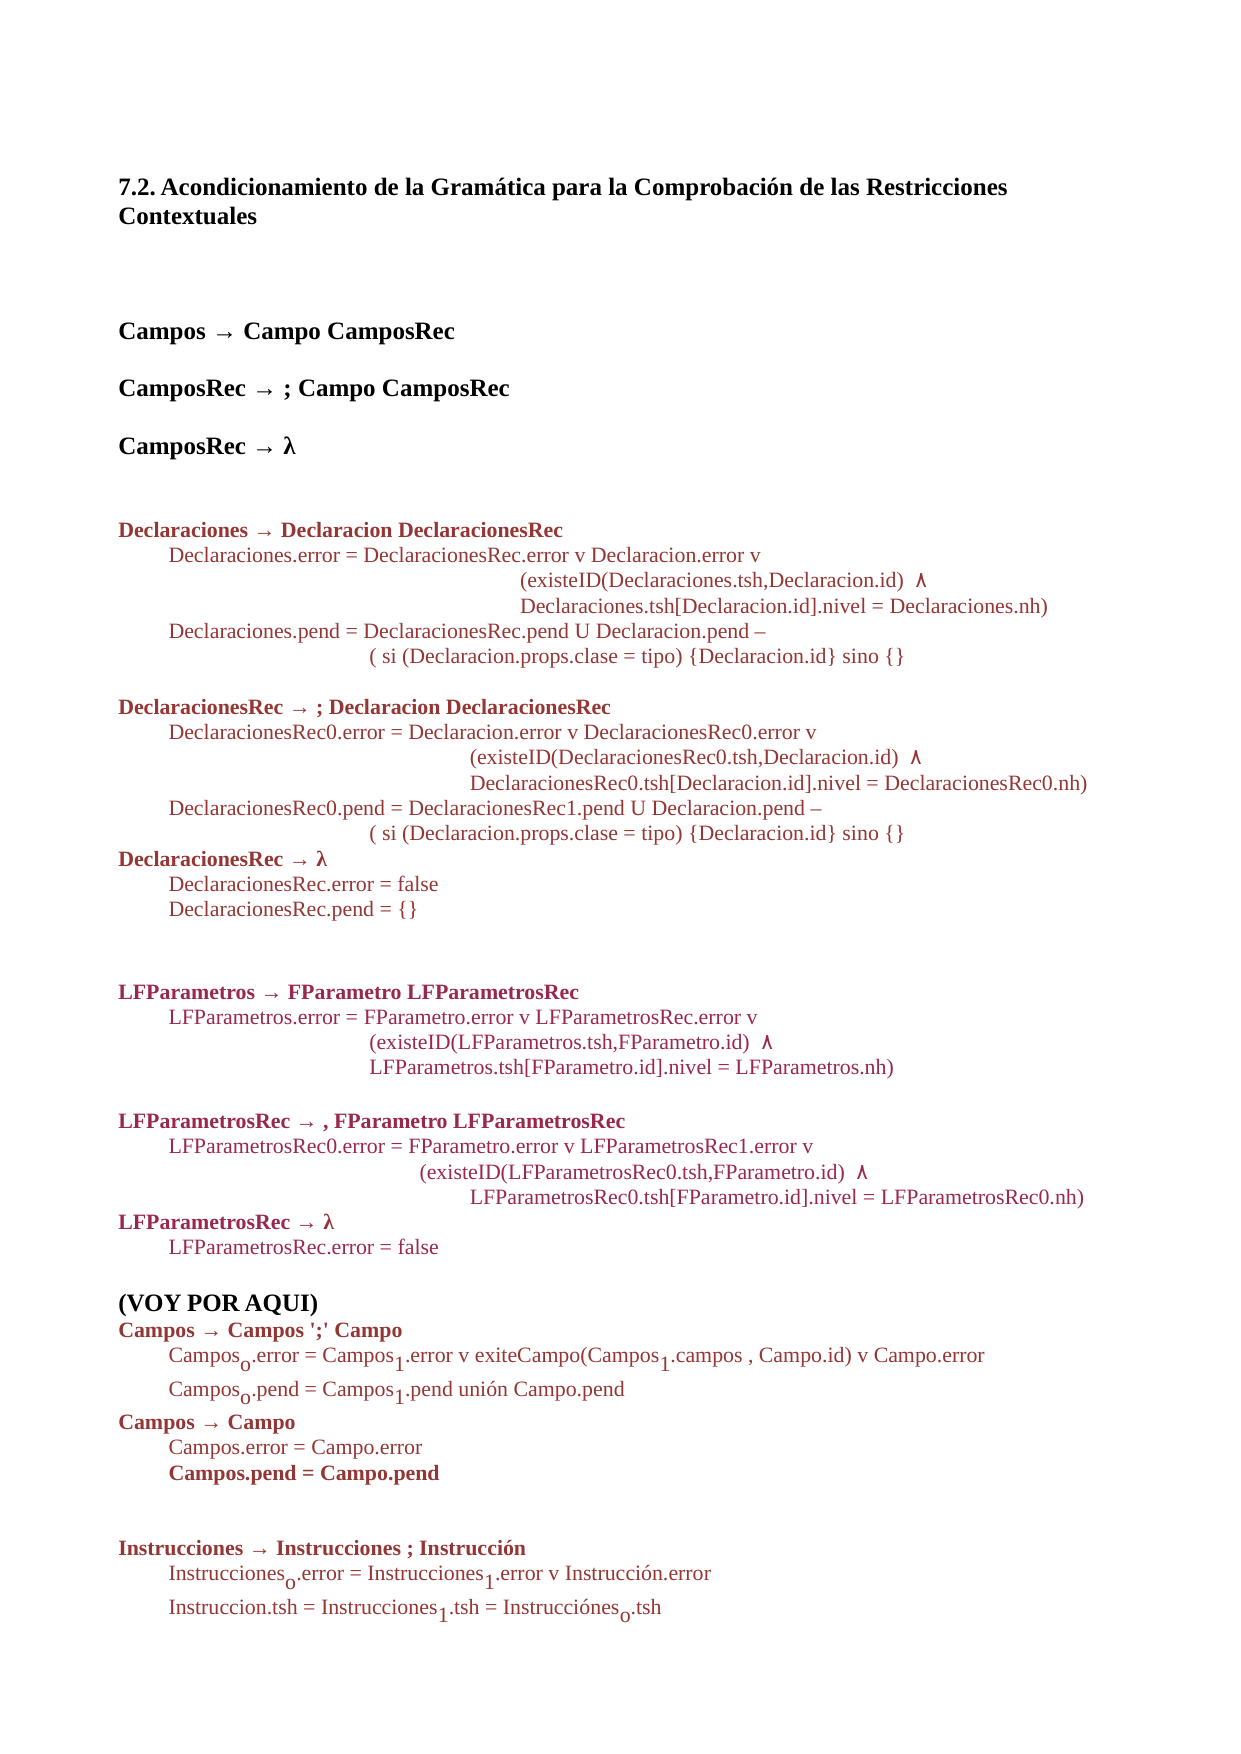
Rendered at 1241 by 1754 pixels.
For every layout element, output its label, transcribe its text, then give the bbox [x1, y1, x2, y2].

text DeclaracionesRec0.pend = DeclaracionesRec1.pend U Declaracion.pend – [118, 795, 1122, 820]
text (VOY POR AQUI) [118, 1288, 1122, 1317]
text DeclaracionesRec.error = false [118, 871, 1122, 896]
text ( si (Declaracion.props.clase = tipo) {Declaracion.id} sino {} [118, 643, 1122, 669]
text Declaraciones.error = DeclaracionesRec.error v Declaracion.error v (existeID(Declaraciones.tsh,Declaracion.id) ٨ Declaraciones.tsh[Declaracion.id].nivel = Declaraciones.nh) [118, 542, 1122, 618]
text Instrucciones → Instrucciones ; Instrucción [118, 1535, 1122, 1560]
text LFParametrosRec.error = false [118, 1234, 1122, 1259]
text CamposRec → λ [118, 431, 1122, 459]
text DeclaracionesRec.pend = {} [118, 896, 1122, 921]
text 7.2. Acondicionamiento de la Gramática para la Comprobación de las Restricciones Contextuales [118, 172, 1122, 229]
text Instruccion.tsh = Instrucciones1.tsh = Instruccióneso.tsh [118, 1594, 1122, 1627]
text Camposo.pend = Campos1.pend unión Campo.pend [118, 1376, 1122, 1409]
text LFParametrosRec0.error = FParametro.error v LFParametrosRec1.error v (existeID(LFParametrosRec0.tsh,FParametro.id) ٨ LFParametrosRec0.tsh[FParametro.id].nivel = LFParametrosRec0.nh) [118, 1133, 1122, 1209]
text Campos → Campos ';' Campo [118, 1317, 1122, 1342]
text DeclaracionesRec → λ [118, 846, 1122, 871]
text DeclaracionesRec → ; Declaracion DeclaracionesRec [118, 694, 1122, 719]
text LFParametrosRec → λ [118, 1209, 1122, 1234]
text Campos → Campo CamposRec [118, 316, 1122, 344]
text Campos.pend = Campo.pend [118, 1459, 1122, 1485]
text DeclaracionesRec0.error = Declaracion.error v DeclaracionesRec0.error v [118, 719, 1122, 744]
text Camposo.error = Campos1.error v exiteCampo(Campos1.campos , Campo.id) v Campo.error [118, 1342, 1122, 1376]
text CamposRec → ; Campo CamposRec [118, 373, 1122, 402]
text LFParametros.error = FParametro.error v LFParametrosRec.error v (existeID(LFParametros.tsh,FParametro.id) ٨ LFParametros.tsh[FParametro.id].nivel = LFParametros.nh) [118, 1004, 1122, 1079]
text DeclaracionesRec0.tsh[Declaracion.id].nivel = DeclaracionesRec0.nh) [118, 770, 1122, 795]
text Campos.error = Campo.error [118, 1434, 1122, 1459]
text ( si (Declaracion.props.clase = tipo) {Declaracion.id} sino {} [118, 820, 1122, 846]
text LFParametrosRec → , FParametro LFParametrosRec [118, 1108, 1122, 1133]
text Declaraciones.pend = DeclaracionesRec.pend U Declaracion.pend – [118, 618, 1122, 643]
text Campos → Campo [118, 1409, 1122, 1434]
text Instruccioneso.error = Instrucciones1.error v Instrucción.error [118, 1560, 1122, 1594]
text Declaraciones → Declaracion DeclaracionesRec [118, 517, 1122, 542]
text (existeID(DeclaracionesRec0.tsh,Declaracion.id) ٨ [118, 744, 1122, 770]
text LFParametros → FParametro LFParametrosRec [118, 979, 1122, 1004]
